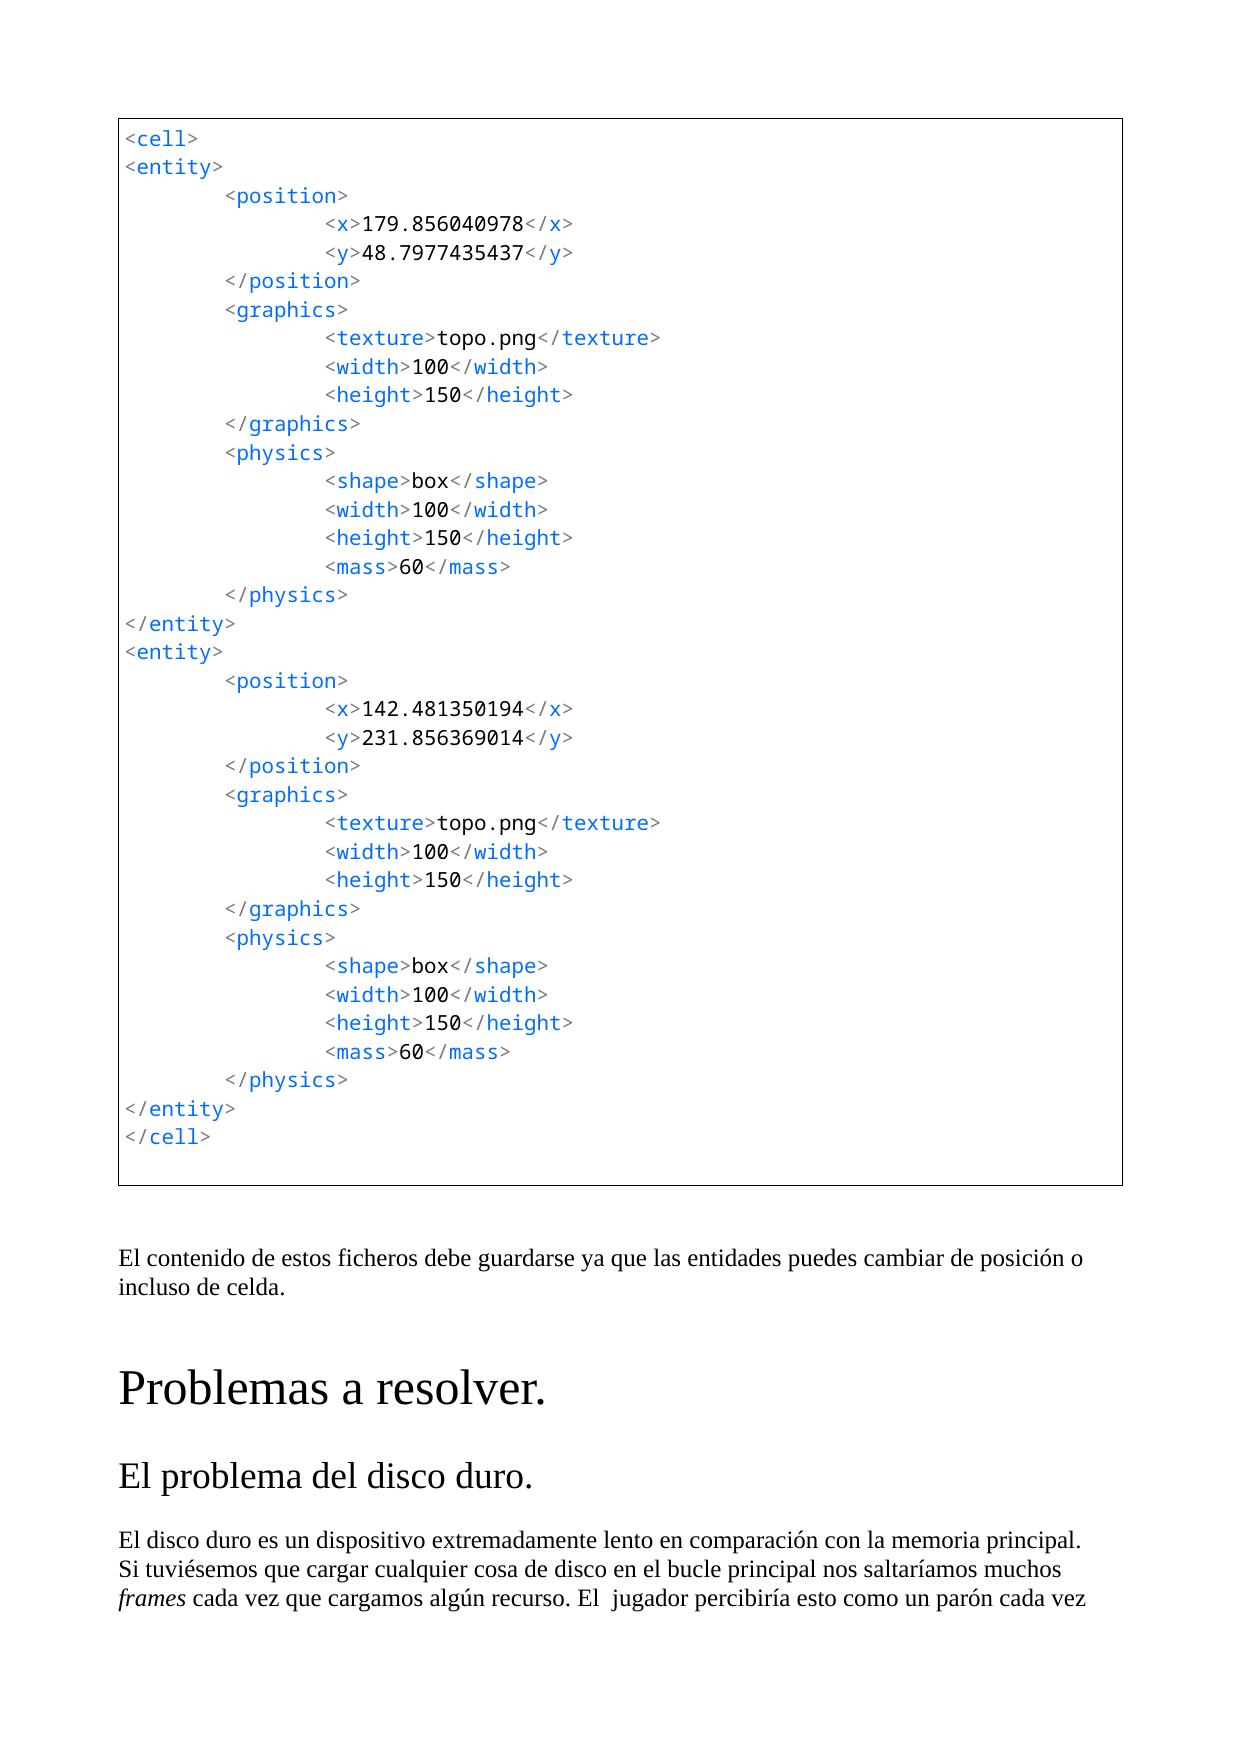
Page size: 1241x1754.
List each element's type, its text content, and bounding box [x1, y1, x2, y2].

text El problema del disco duro. [118, 1454, 1122, 1497]
text El contenido de estos ficheros debe guardarse ya que las entidades puedes cambiar de posición o incluso de celda. [118, 1243, 1122, 1300]
text Problemas a resolver. [118, 1358, 1122, 1415]
text Si tuviésemos que cargar cualquier cosa de disco en el bucle principal nos saltaríamos muchos frames cada vez que cargamos algún recurso. El jugador percibiría esto como un parón cada vez [118, 1554, 1122, 1612]
table_header <cell> <entity> <position> <x>179.856040978</x> <y>48.7977435437</y> </position> <graphics> <texture>topo.png</texture> <width>100</width> <height>150</height> </graphics> <physics> <shape>box</shape> <width>100</width> <height>150</height> <mass>60</mass> </physics> </entity> <entity> <position> <x>142.481350194</x> <y>231.856369014</y> </position> <graphics> <texture>topo.png</texture> <width>100</width> <height>150</height> </graphics> <physics> <shape>box</shape> <width>100</width> <height>150</height> <mass>60</mass> </physics> </entity> </cell> [119, 119, 1122, 1185]
text El disco duro es un dispositivo extremadamente lento en comparación con la memoria principal. [118, 1526, 1122, 1554]
